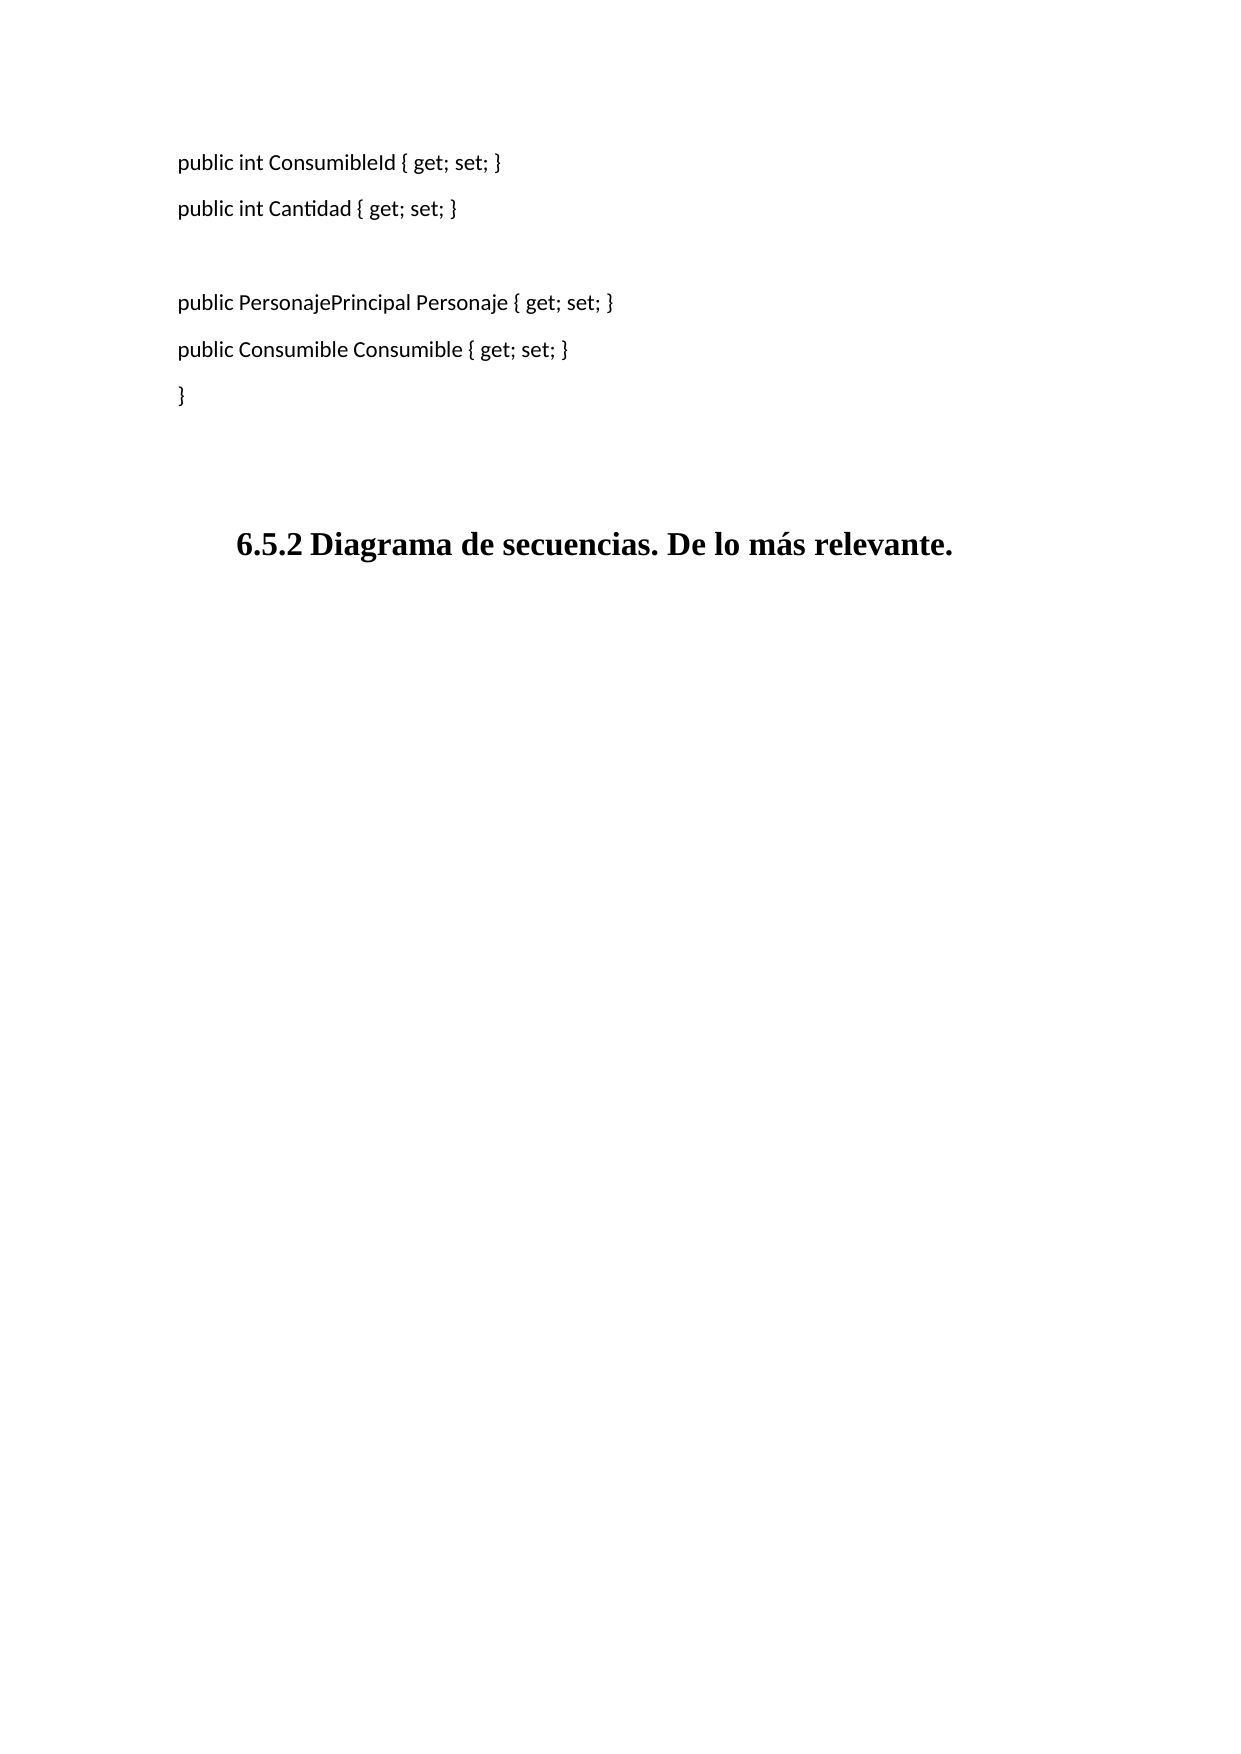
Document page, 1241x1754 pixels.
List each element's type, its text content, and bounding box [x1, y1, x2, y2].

text public int Cantidad { get; set; } [177, 194, 1063, 222]
subtitle Diagrama de secuencias. De lo más relevante. [236, 524, 1063, 562]
text public Consumible Consumible { get; set; } [177, 335, 1063, 363]
text public PersonajePrincipal Personaje { get; set; } [177, 288, 1063, 316]
text public int ConsumibleId { get; set; } [177, 148, 1063, 176]
text } [177, 381, 1063, 409]
